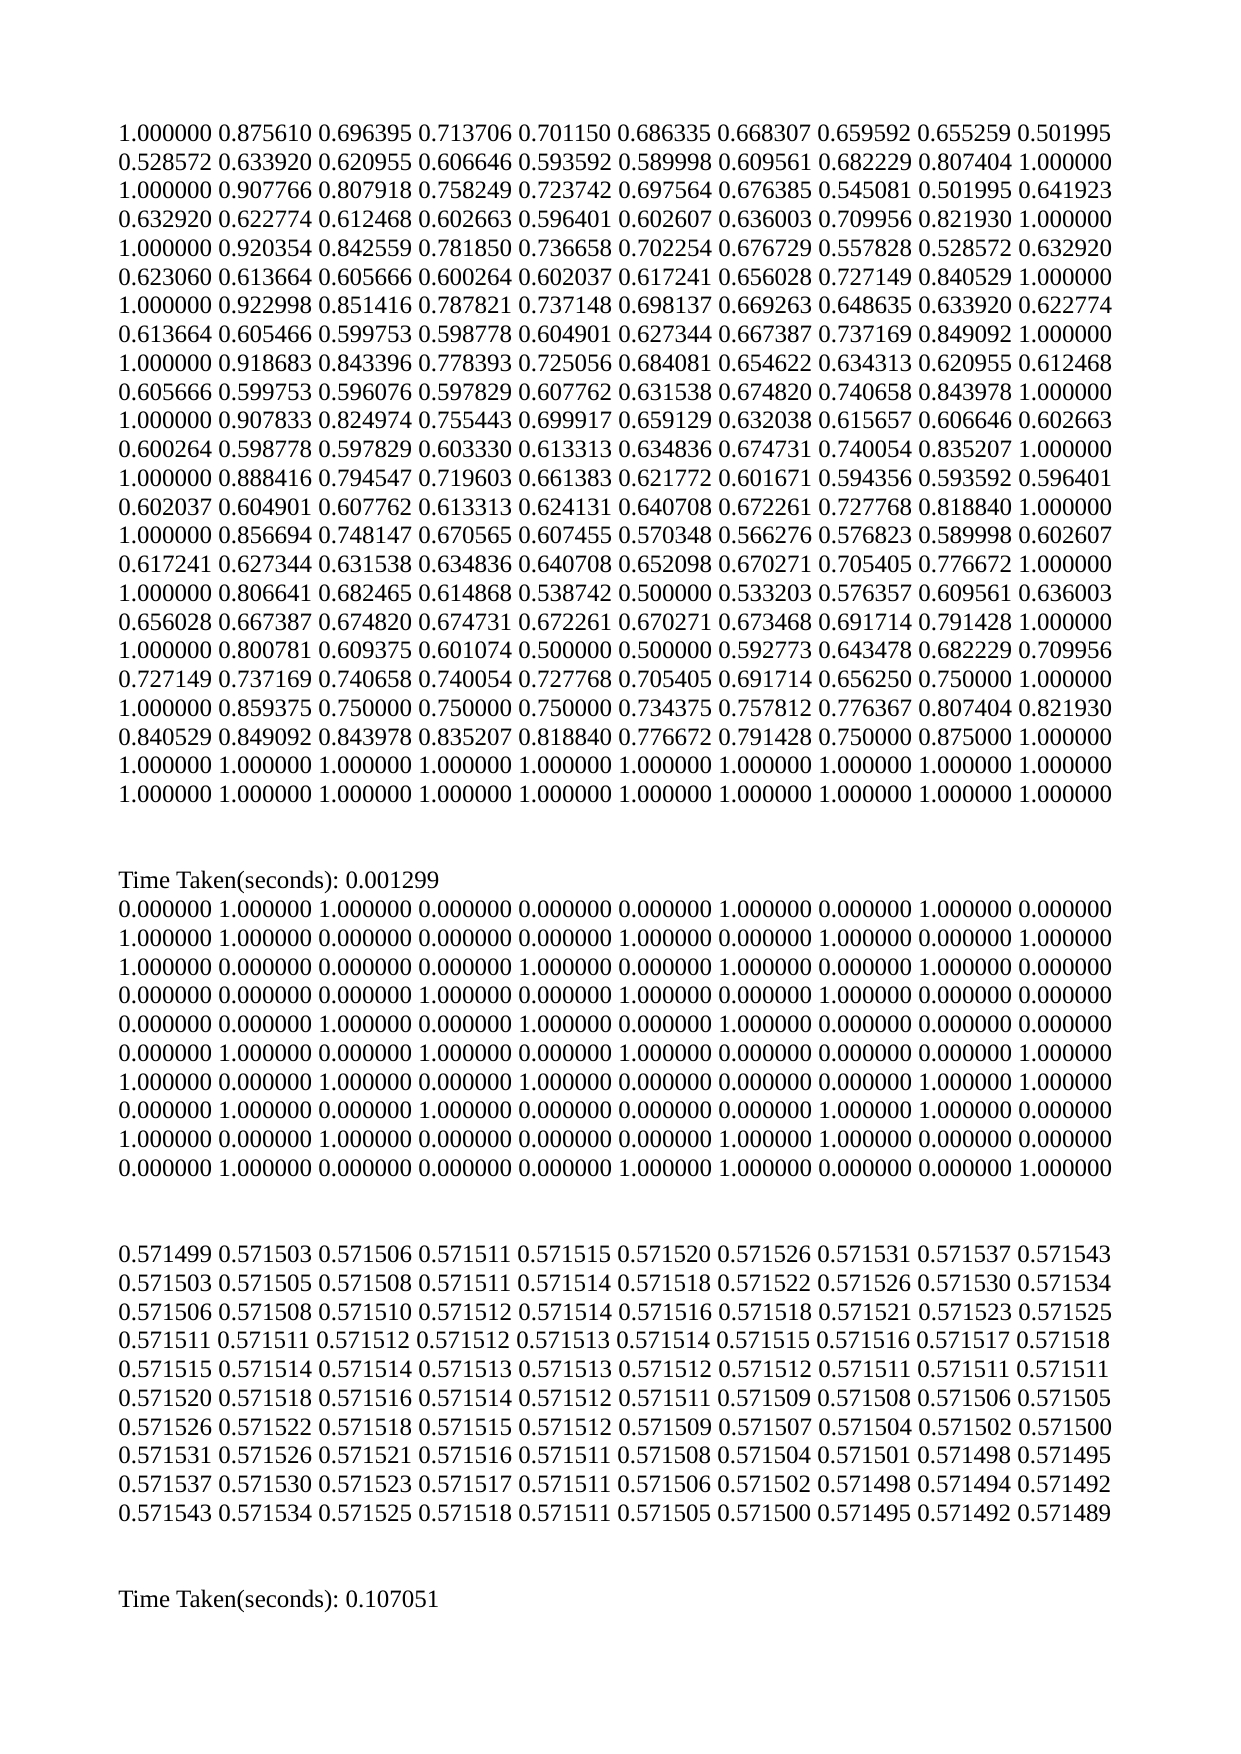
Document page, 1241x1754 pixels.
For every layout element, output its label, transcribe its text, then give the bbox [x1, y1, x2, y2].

text 0.000000 1.000000 0.000000 1.000000 0.000000 0.000000 0.000000 1.000000 1.000000 0.000000 [118, 1096, 1122, 1124]
text 0.571511 0.571511 0.571512 0.571512 0.571513 0.571514 0.571515 0.571516 0.571517 0.571518 [118, 1326, 1122, 1354]
text 1.000000 0.000000 0.000000 0.000000 1.000000 0.000000 1.000000 0.000000 1.000000 0.000000 [118, 952, 1122, 981]
text 0.571526 0.571522 0.571518 0.571515 0.571512 0.571509 0.571507 0.571504 0.571502 0.571500 [118, 1412, 1122, 1441]
text 1.000000 0.000000 1.000000 0.000000 1.000000 0.000000 0.000000 0.000000 1.000000 1.000000 [118, 1067, 1122, 1096]
text Time Taken(seconds): 0.107051 [118, 1584, 1122, 1613]
text 1.000000 0.920354 0.842559 0.781850 0.736658 0.702254 0.676729 0.557828 0.528572 0.632920 0.623060 0.613664 0.605666 0.600264 0.602037 0.617241 0.656028 0.727149 0.840529 1.000000 [118, 233, 1122, 291]
text 0.000000 0.000000 1.000000 0.000000 1.000000 0.000000 1.000000 0.000000 0.000000 0.000000 [118, 1009, 1122, 1038]
text Time Taken(seconds): 0.001299 [118, 866, 1122, 894]
text 0.571543 0.571534 0.571525 0.571518 0.571511 0.571505 0.571500 0.571495 0.571492 0.571489 [118, 1498, 1122, 1527]
text 0.571503 0.571505 0.571508 0.571511 0.571514 0.571518 0.571522 0.571526 0.571530 0.571534 [118, 1268, 1122, 1297]
text 0.000000 1.000000 1.000000 0.000000 0.000000 0.000000 1.000000 0.000000 1.000000 0.000000 [118, 894, 1122, 923]
text 1.000000 0.907766 0.807918 0.758249 0.723742 0.697564 0.676385 0.545081 0.501995 0.641923 0.632920 0.622774 0.612468 0.602663 0.596401 0.602607 0.636003 0.709956 0.821930 1.000000 [118, 176, 1122, 233]
text 1.000000 0.000000 1.000000 0.000000 0.000000 0.000000 1.000000 1.000000 0.000000 0.000000 [118, 1124, 1122, 1153]
text 0.571515 0.571514 0.571514 0.571513 0.571513 0.571512 0.571512 0.571511 0.571511 0.571511 [118, 1354, 1122, 1383]
text 1.000000 0.888416 0.794547 0.719603 0.661383 0.621772 0.601671 0.594356 0.593592 0.596401 0.602037 0.604901 0.607762 0.613313 0.624131 0.640708 0.672261 0.727768 0.818840 1.000000 [118, 463, 1122, 521]
text 1.000000 0.806641 0.682465 0.614868 0.538742 0.500000 0.533203 0.576357 0.609561 0.636003 0.656028 0.667387 0.674820 0.674731 0.672261 0.670271 0.673468 0.691714 0.791428 1.000000 [118, 578, 1122, 636]
text 1.000000 1.000000 1.000000 1.000000 1.000000 1.000000 1.000000 1.000000 1.000000 1.000000 1.000000 1.000000 1.000000 1.000000 1.000000 1.000000 1.000000 1.000000 1.000000 1.000000 [118, 751, 1122, 808]
text 1.000000 0.859375 0.750000 0.750000 0.750000 0.734375 0.757812 0.776367 0.807404 0.821930 0.840529 0.849092 0.843978 0.835207 0.818840 0.776672 0.791428 0.750000 0.875000 1.000000 [118, 693, 1122, 751]
text 0.571506 0.571508 0.571510 0.571512 0.571514 0.571516 0.571518 0.571521 0.571523 0.571525 [118, 1297, 1122, 1326]
text 1.000000 0.907833 0.824974 0.755443 0.699917 0.659129 0.632038 0.615657 0.606646 0.602663 0.600264 0.598778 0.597829 0.603330 0.613313 0.634836 0.674731 0.740054 0.835207 1.000000 [118, 406, 1122, 463]
text 1.000000 0.875610 0.696395 0.713706 0.701150 0.686335 0.668307 0.659592 0.655259 0.501995 0.528572 0.633920 0.620955 0.606646 0.593592 0.589998 0.609561 0.682229 0.807404 1.000000 [118, 118, 1122, 176]
text 0.000000 1.000000 0.000000 0.000000 0.000000 1.000000 1.000000 0.000000 0.000000 1.000000 [118, 1153, 1122, 1182]
text 0.571520 0.571518 0.571516 0.571514 0.571512 0.571511 0.571509 0.571508 0.571506 0.571505 [118, 1383, 1122, 1412]
text 0.571499 0.571503 0.571506 0.571511 0.571515 0.571520 0.571526 0.571531 0.571537 0.571543 [118, 1239, 1122, 1268]
text 1.000000 1.000000 0.000000 0.000000 0.000000 1.000000 0.000000 1.000000 0.000000 1.000000 [118, 923, 1122, 952]
text 0.000000 0.000000 0.000000 1.000000 0.000000 1.000000 0.000000 1.000000 0.000000 0.000000 [118, 981, 1122, 1009]
text 1.000000 0.800781 0.609375 0.601074 0.500000 0.500000 0.592773 0.643478 0.682229 0.709956 0.727149 0.737169 0.740658 0.740054 0.727768 0.705405 0.691714 0.656250 0.750000 1.000000 [118, 636, 1122, 693]
text 1.000000 0.918683 0.843396 0.778393 0.725056 0.684081 0.654622 0.634313 0.620955 0.612468 0.605666 0.599753 0.596076 0.597829 0.607762 0.631538 0.674820 0.740658 0.843978 1.000000 [118, 348, 1122, 406]
text 0.000000 1.000000 0.000000 1.000000 0.000000 1.000000 0.000000 0.000000 0.000000 1.000000 [118, 1038, 1122, 1067]
text 0.571531 0.571526 0.571521 0.571516 0.571511 0.571508 0.571504 0.571501 0.571498 0.571495 [118, 1441, 1122, 1469]
text 0.571537 0.571530 0.571523 0.571517 0.571511 0.571506 0.571502 0.571498 0.571494 0.571492 [118, 1469, 1122, 1498]
text 1.000000 0.856694 0.748147 0.670565 0.607455 0.570348 0.566276 0.576823 0.589998 0.602607 0.617241 0.627344 0.631538 0.634836 0.640708 0.652098 0.670271 0.705405 0.776672 1.000000 [118, 521, 1122, 578]
text 1.000000 0.922998 0.851416 0.787821 0.737148 0.698137 0.669263 0.648635 0.633920 0.622774 0.613664 0.605466 0.599753 0.598778 0.604901 0.627344 0.667387 0.737169 0.849092 1.000000 [118, 291, 1122, 348]
